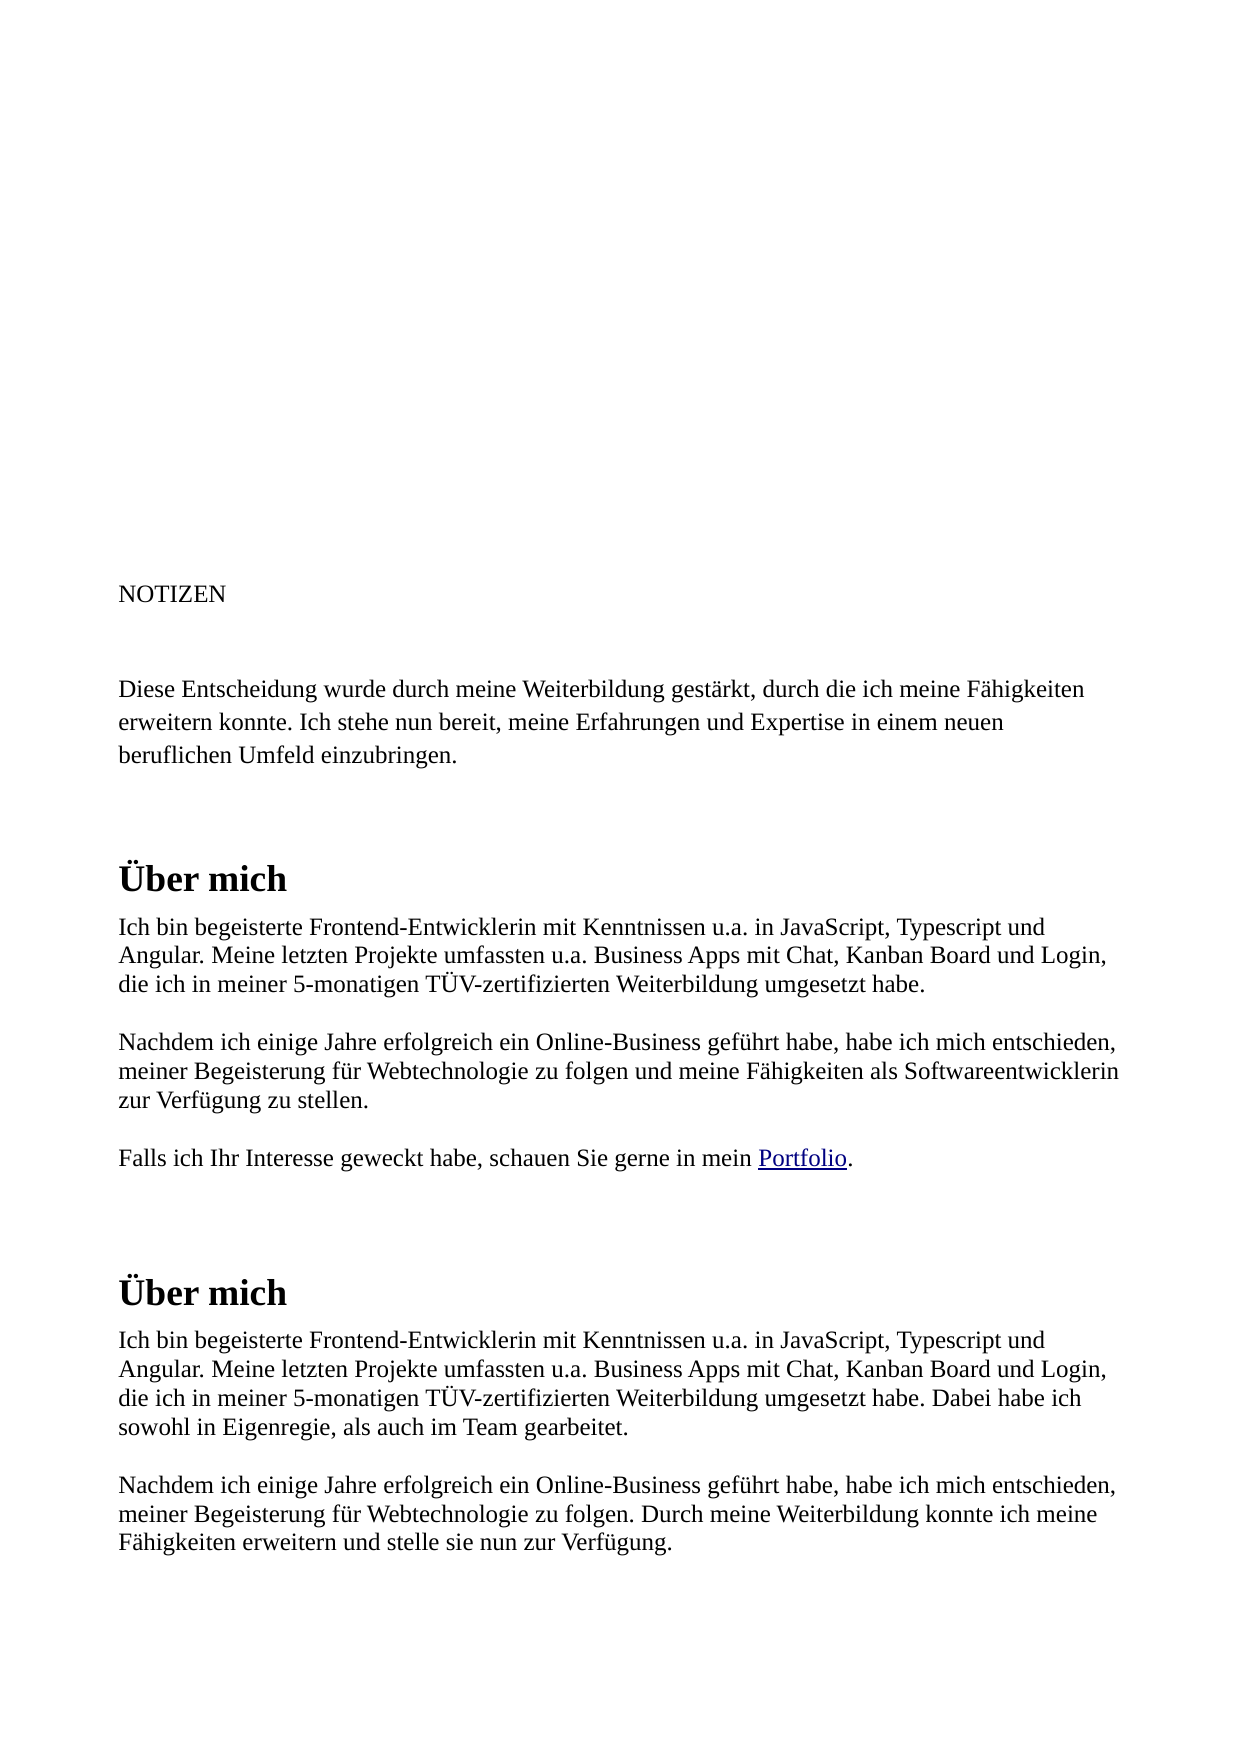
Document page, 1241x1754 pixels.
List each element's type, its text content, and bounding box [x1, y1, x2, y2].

text Diese Entscheidung wurde durch meine Weiterbildung gestärkt, durch die ich meine Fähigkeiten erweitern konnte. Ich stehe nun bereit, meine Erfahrungen und Expertise in einem neuen beruflichen Umfeld einzubringen. [118, 674, 1122, 769]
subtitle Über mich [118, 856, 1122, 899]
table_header Ich bin begeisterte Frontend-Entwicklerin mit Kenntnissen u.a. in JavaScript, Typescript und Angular. Meine letzten Projekte umfassten u.a. Business Apps mit Chat, Kanban Board und Login, die ich in meiner 5-monatigen TÜV-zertifizierten Weiterbildung umgesetzt habe. Nachdem ich einige Jahre erfolgreich ein Online-Business geführt habe, habe ich mich entschieden, meiner Begeisterung für Webtechnologie zu folgen und meine Fähigkeiten als Softwareentwicklerin zur Verfügung zu stellen. Falls ich Ihr Interesse geweckt habe, schauen Sie gerne in mein Portfolio. [118, 912, 1122, 1201]
text NOTIZEN [118, 579, 1122, 608]
subtitle Über mich [118, 1270, 1122, 1313]
table_header Ich bin begeisterte Frontend-Entwicklerin mit Kenntnissen u.a. in JavaScript, Typescript und Angular. Meine letzten Projekte umfassten u.a. Business Apps mit Chat, Kanban Board und Login, die ich in meiner 5-monatigen TÜV-zertifizierten Weiterbildung umgesetzt habe. Dabei habe ich sowohl in Eigenregie, als auch im Team gearbeitet. Nachdem ich einige Jahre erfolgreich ein Online-Business geführt habe, habe ich mich entschieden, meiner Begeisterung für Webtechnologie zu folgen. Durch meine Weiterbildung konnte ich meine Fähigkeiten erweitern und stelle sie nun zur Verfügung. [118, 1326, 1122, 1586]
